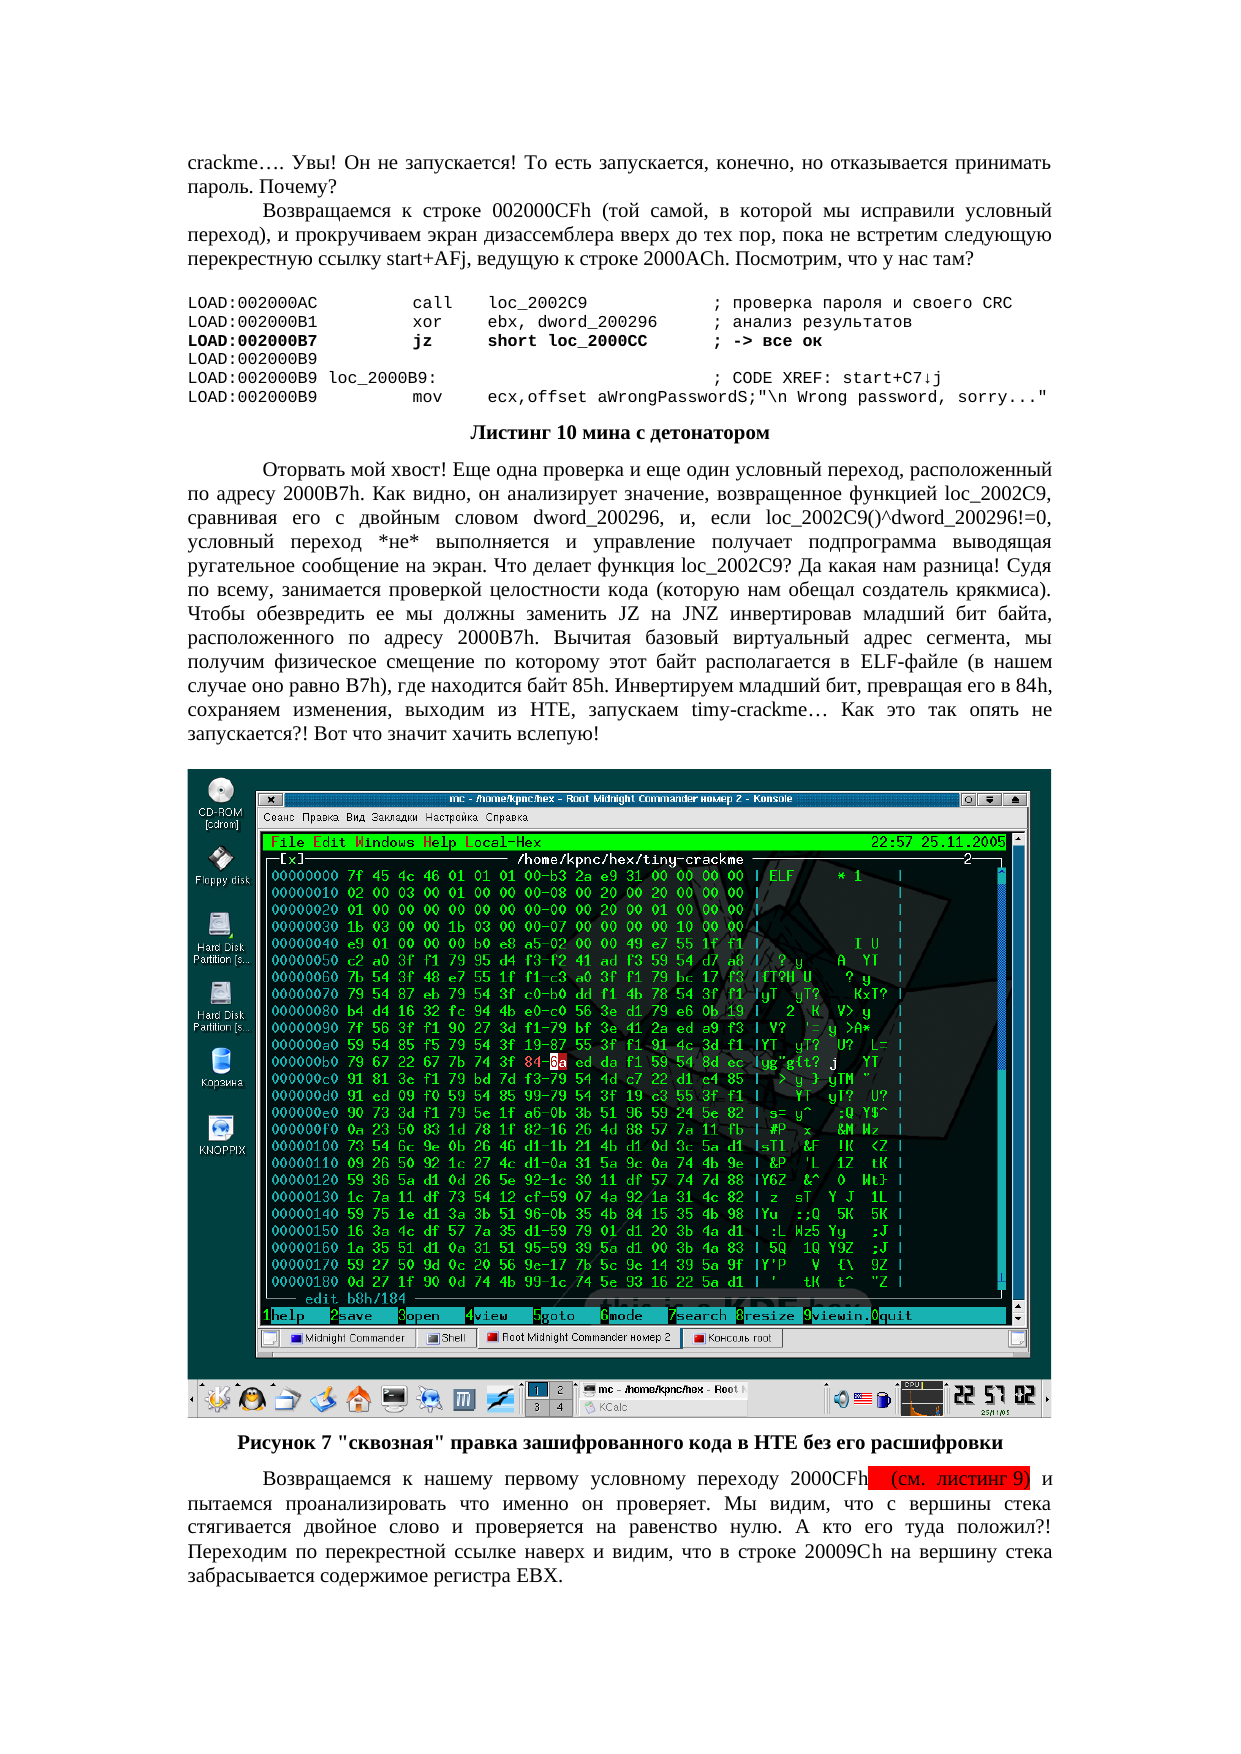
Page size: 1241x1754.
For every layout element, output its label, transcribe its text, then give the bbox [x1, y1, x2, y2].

picture [187, 769, 1052, 1418]
text crackme…. Увы! Он не запускается! То есть запускается, конечно, но отказывается принимать пароль. Почему? [187, 150, 1053, 198]
text Оторвать мой хвост! Еще одна проверка и еще один условный переход, расположенный по адресу 2000B7h. Как видно, он анализирует значение, возвращенное функцией loc_2002C9, сравнивая его с двойным словом dword_200296, и, если loc_2002C9()^dword_200296!=0, условный переход *не* выполняется и управление получает подпрограмма выводящая ругательное сообщение на экран. Что делает функция loc_2002C9? Да какая нам разница! Судя по всему, занимается проверкой целостности кода (которую нам обещал создатель крякмиса). Чтобы обезвредить ее мы должны заменить JZ на JNZ инвертировав младший бит байта, расположенного по адресу 2000B7h. Вычитая базовый виртуальный адрес сегмента, мы получим физическое смещение по которому этот байт располагается в ELF-файле (в нашем случае оно равно B7h), где находится байт 85h. Инвертируем младший бит, превращая его в 84h, сохраняем изменения, выходим из HTE, запускаем timy-crackme… Как это так опять не запускается?! Вот что значит хачить вслепую! [187, 457, 1053, 745]
text LOAD:002000B1 xor ebx, dword_200296 ; анализ результатов [187, 313, 1053, 332]
text Листинг 10 мина с детонатором [187, 420, 1053, 444]
text Возвращаемся к нашему первому условному переходу 2000CFh (см. листинг 9) и пытаемся проанализировать что именно он проверяет. Мы видим, что с вершины стека стягивается двойное слово и проверяется на равенство нулю. А кто его туда положил?! Переходим по перекрестной ссылке наверх и видим, что в строке 20009Ch на вершину стека забрасывается содержимое регистра EBX. [187, 1466, 1053, 1587]
text LOAD:002000B9 mov ecx,offset aWrongPasswordS;"\n Wrong password, sorry..." [187, 389, 1053, 407]
text LOAD:002000B7 jz short loc_2000CC ; -> все ок [187, 332, 1053, 351]
text LOAD:002000B9 [187, 351, 1053, 370]
text LOAD:002000B9 loc_2000B9: ; CODE XREF: start+C7↓j [187, 370, 1053, 389]
text Рисунок 7 "сквозная" правка зашифрованного кода в HTE без его расшифровки [187, 1430, 1053, 1454]
text Возвращаемся к строке 002000CFh (той самой, в которой мы исправили условный переход), и прокручиваем экран дизассемблера вверх до тех пор, пока не встретим следующую перекрестную ссылку start+AFj, ведущую к строке 2000ACh. Посмотрим, что у нас там? [187, 198, 1053, 270]
text LOAD:002000AC call loc_2002C9 ; проверка пароля и своего CRC [187, 294, 1053, 313]
